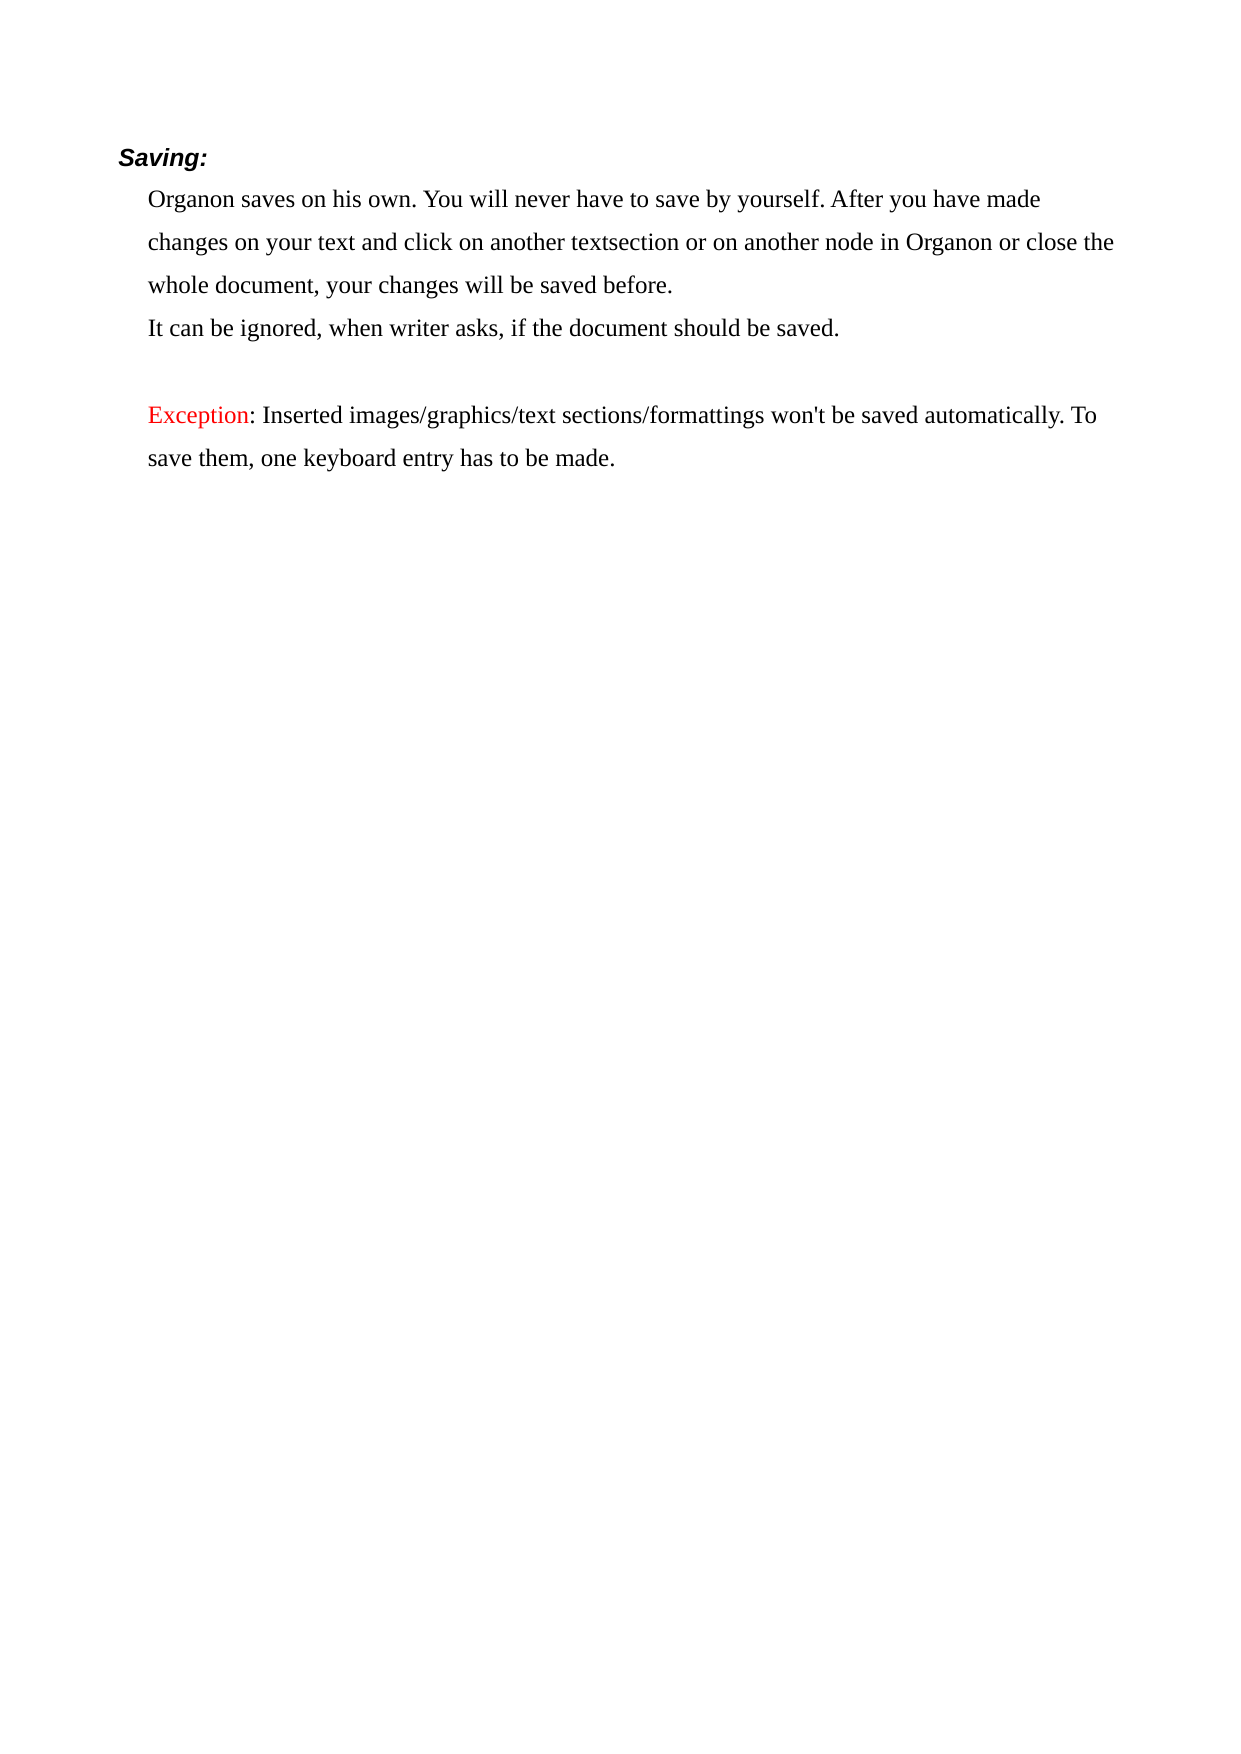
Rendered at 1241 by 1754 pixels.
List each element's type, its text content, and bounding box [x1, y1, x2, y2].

text Organon saves on his own. You will never have to save by yourself. After you have made changes on your text and click on another textsection or on another node in Organon or close the whole document, your changes will be saved before. [148, 184, 1122, 299]
text Exception: Inserted images/graphics/text sections/formattings won't be saved automatically. To save them, one keyboard entry has to be made. [148, 400, 1122, 472]
subtitle Saving: [118, 143, 1122, 172]
text It can be ignored, when writer asks, if the document should be saved. [148, 313, 1122, 342]
